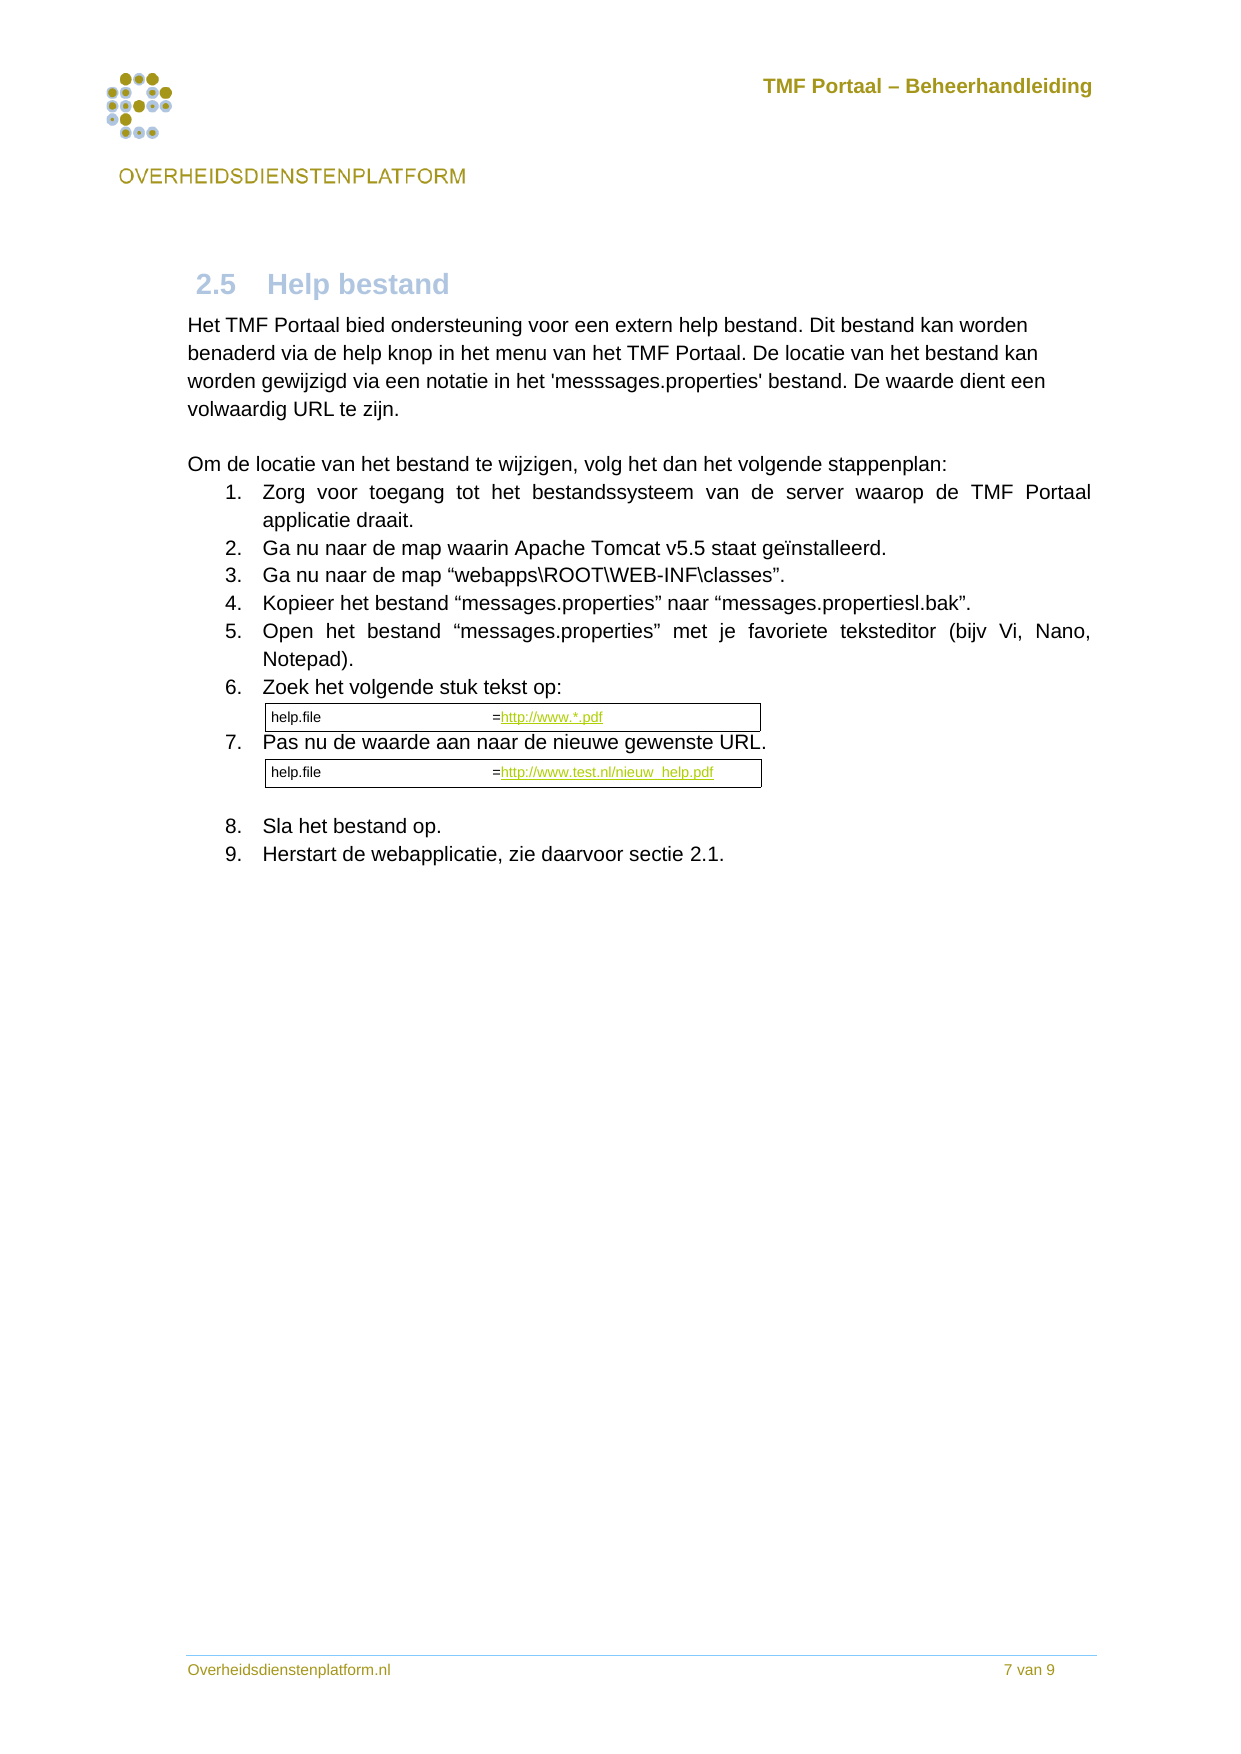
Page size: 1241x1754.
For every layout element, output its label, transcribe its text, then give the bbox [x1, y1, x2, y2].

list Herstart de webapplicatie, zie daarvoor sectie 2.1. [225, 842, 1092, 866]
text Om de locatie van het bestand te wijzigen, volg het dan het volgende stappenplan: [187, 453, 1092, 476]
picture [106, 73, 470, 188]
list Sla het bestand op. [225, 814, 1092, 838]
list Ga nu naar de map “webapps\ROOT\WEB-INF\classes”. [225, 564, 1092, 587]
text Het TMF Portaal bied ondersteuning voor een extern help bestand. Dit bestand kan worden benaderd via de help knop in het menu van het TMF Portaal. De locatie van het bestand kan worden gewijzigd via een notatie in het 'messsages.properties' bestand. De waarde dient een volwaardig URL te zijn. [187, 314, 1092, 420]
table_header help.file =http://www.test.nl/nieuw_help.pdf [266, 760, 761, 787]
list Zorg voor toegang tot het bestandssysteem van de server waarop de TMF Portaal applicatie draait. [225, 481, 1092, 532]
list Zoek het volgende stuk tekst op: [225, 675, 1092, 698]
list Pas nu de waarde aan naar de nieuwe gewenste URL. [225, 731, 1092, 754]
subtitle Help bestand [187, 268, 1092, 301]
list Kopieer het bestand “messages.properties” naar “messages.propertiesl.bak”. [225, 592, 1092, 615]
list Open het bestand “messages.properties” met je favoriete teksteditor (bijv Vi, Nano, Notepad). [225, 619, 1092, 671]
list Ga nu naar de map waarin Apache Tomcat v5.5 staat geïnstalleerd. [225, 536, 1092, 559]
table_header help.file =http://www.*.pdf [266, 704, 760, 731]
